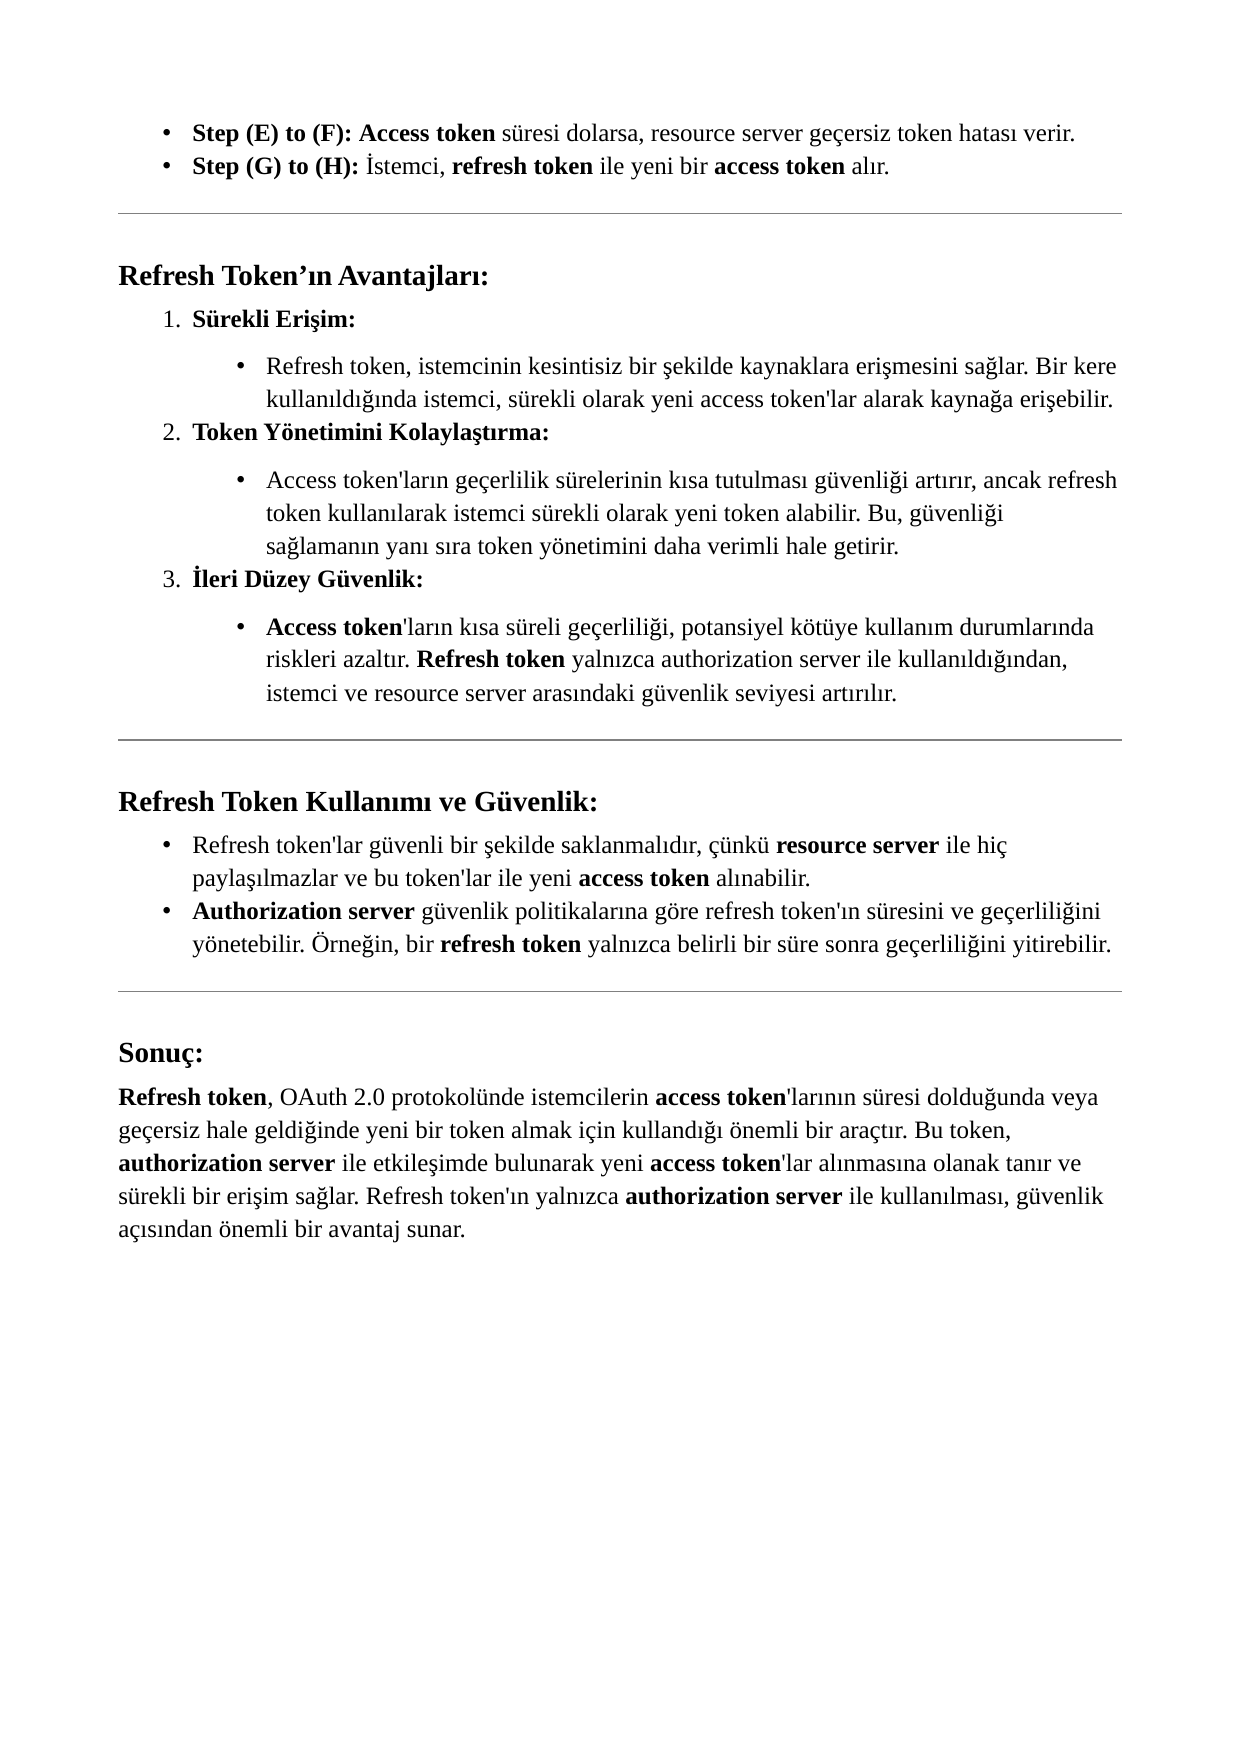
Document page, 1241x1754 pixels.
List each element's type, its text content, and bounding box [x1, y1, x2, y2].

list Access token'ların geçerlilik sürelerinin kısa tutulması güvenliği artırır, ancak refresh token kullanılarak istemci sürekli olarak yeni token alabilir. Bu, güvenliği sağlamanın yanı sıra token yönetimini daha verimli hale getirir. [236, 465, 1122, 560]
list Step (E) to (F): Access token süresi dolarsa, resource server geçersiz token hatası verir. [162, 118, 1122, 147]
list Authorization server güvenlik politikalarına göre refresh token'ın süresini ve geçerliliğini yönetebilir. Örneğin, bir refresh token yalnızca belirli bir süre sonra geçerliliğini yitirebilir. [162, 896, 1122, 958]
list Token Yönetimini Kolaylaştırma: [162, 417, 1122, 446]
list Refresh token, istemcinin kesintisiz bir şekilde kaynaklara erişmesini sağlar. Bir kere kullanıldığında istemci, sürekli olarak yeni access token'lar alarak kaynağa erişebilir. [236, 351, 1122, 413]
subtitle Sonuç: [118, 1036, 1122, 1069]
list İleri Düzey Güvenlik: [162, 564, 1122, 593]
list Refresh token'lar güvenli bir şekilde saklanmalıdır, çünkü resource server ile hiç paylaşılmazlar ve bu token'lar ile yeni access token alınabilir. [162, 830, 1122, 892]
subtitle Refresh Token’ın Avantajları: [118, 258, 1122, 291]
list Sürekli Erişim: [162, 304, 1122, 332]
subtitle Refresh Token Kullanımı ve Güvenlik: [118, 784, 1122, 818]
text Refresh token, OAuth 2.0 protokolünde istemcilerin access token'larının süresi dolduğunda veya geçersiz hale geldiğinde yeni bir token almak için kullandığı önemli bir araçtır. Bu token, authorization server ile etkileşimde bulunarak yeni access token'lar alınmasına olanak tanır ve sürekli bir erişim sağlar. Refresh token'ın yalnızca authorization server ile kullanılması, güvenlik açısından önemli bir avantaj sunar. [118, 1082, 1122, 1242]
list Step (G) to (H): İstemci, refresh token ile yeni bir access token alır. [162, 151, 1122, 180]
list Access token'ların kısa süreli geçerliliği, potansiyel kötüye kullanım durumlarında riskleri azaltır. Refresh token yalnızca authorization server ile kullanıldığından, istemci ve resource server arasındaki güvenlik seviyesi artırılır. [236, 612, 1122, 706]
